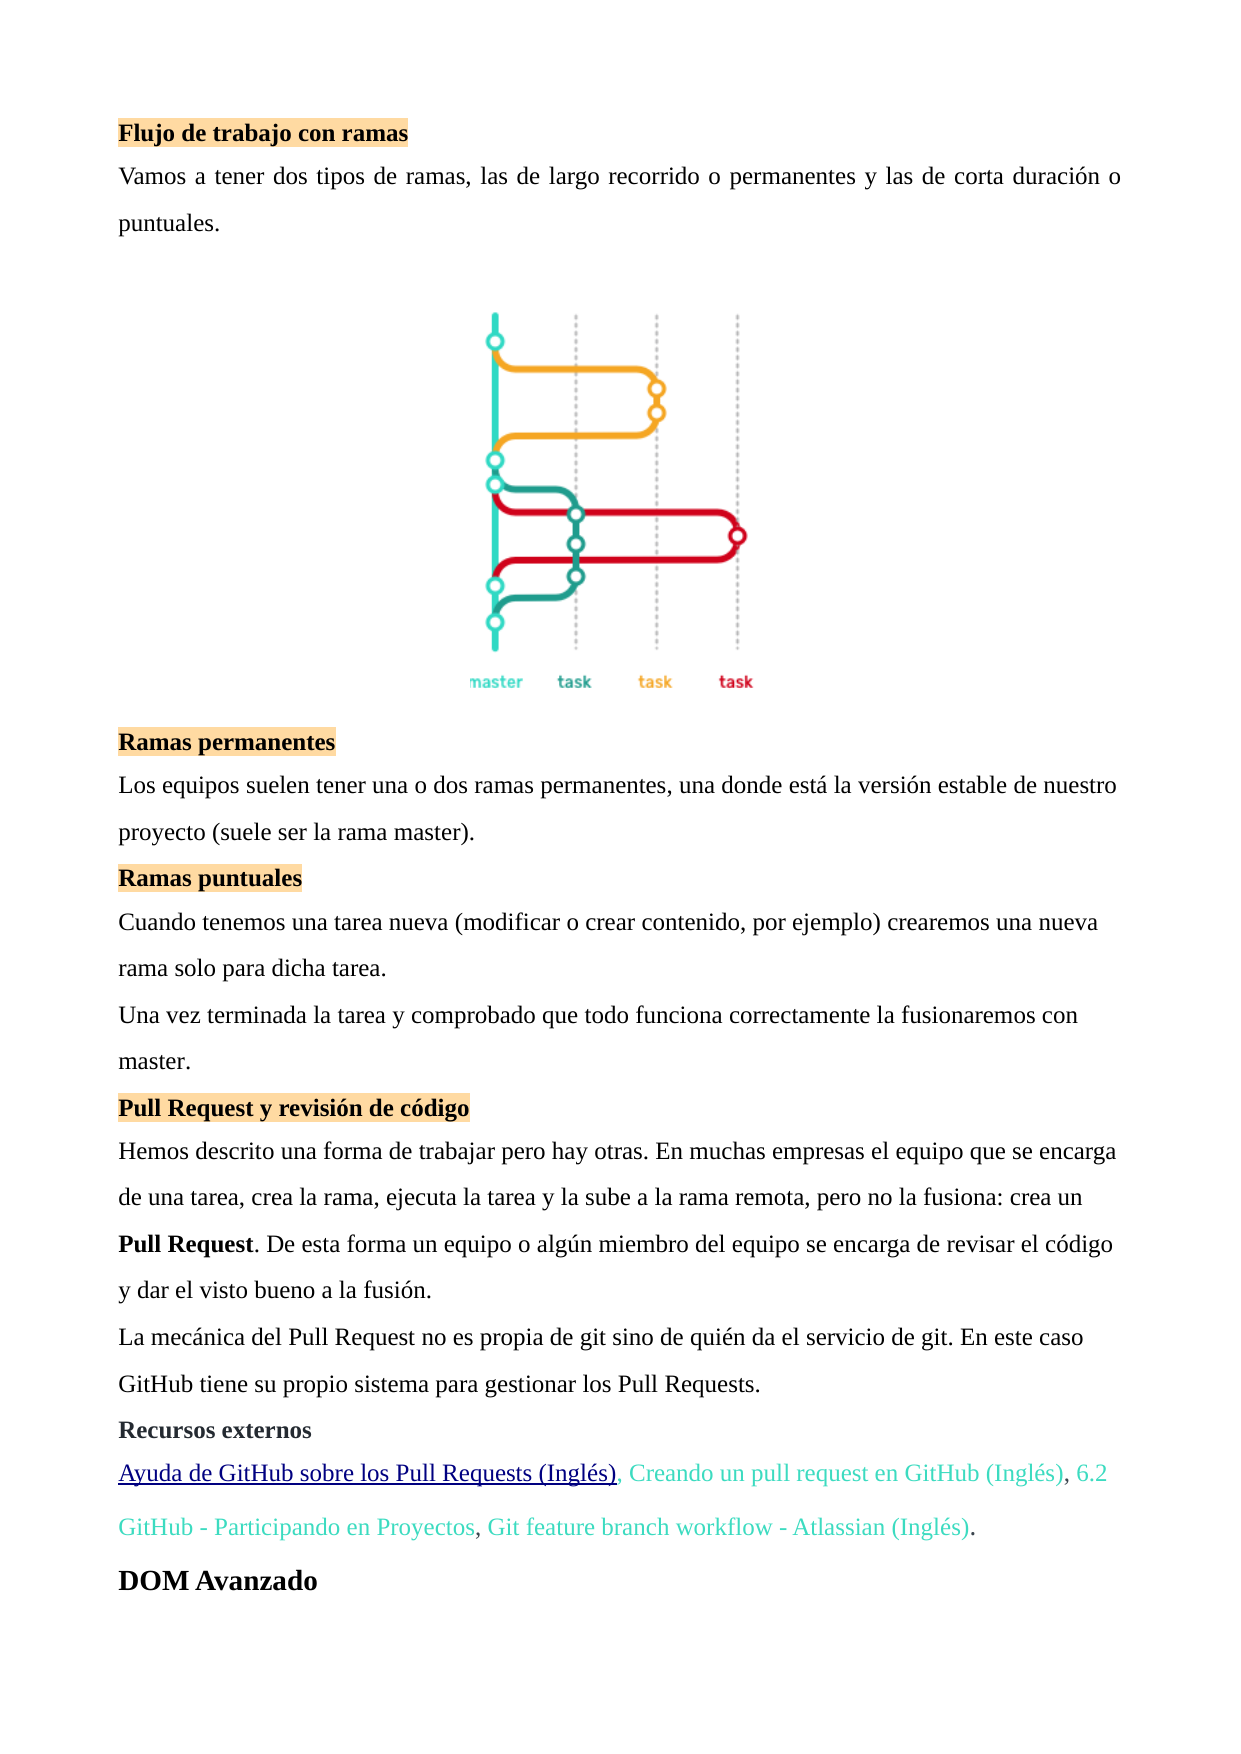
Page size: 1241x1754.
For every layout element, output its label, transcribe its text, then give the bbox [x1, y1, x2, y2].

text Hemos descrito una forma de trabajar pero hay otras. En muchas empresas el equipo que se encarga de una tarea, crea la rama, ejecuta la tarea y la sube a la rama remota, pero no la fusiona: crea un Pull Request. De esta forma un equipo o algún miembro del equipo se encarga de revisar el código y dar el visto bueno a la fusión. [118, 1136, 1122, 1304]
text Vamos a tener dos tipos de ramas, las de largo recorrido o permanentes y las de corta duración o puntuales. [118, 161, 1122, 237]
subtitle Pull Request y revisión de código [118, 1093, 1122, 1122]
list Ayuda de GitHub sobre los Pull Requests (Inglés), ​Creando un pull request en GitHub (Inglés)​, ​6.2 GitHub - Participando en Proyectos​, ​Git feature branch workflow - Atlassian (Inglés)​. [118, 1458, 1122, 1542]
picture [470, 291, 771, 715]
text DOM Avanzado [118, 1563, 1122, 1597]
subtitle Ramas permanentes [118, 727, 1122, 756]
text La mecánica del Pull Request no es propia de git sino de quién da el servicio de git. En este caso GitHub tiene su propio sistema para gestionar los Pull Requests. [118, 1322, 1122, 1397]
text Una vez terminada la tarea y comprobado que todo funciona correctamente la fusionaremos con master. [118, 1000, 1122, 1075]
subtitle Flujo de trabajo con ramas [118, 118, 1122, 147]
subtitle Ramas puntuales [118, 863, 1122, 892]
text Cuando tenemos una tarea nueva (modificar o crear contenido, por ejemplo) crearemos una nueva rama solo para dicha tarea. [118, 907, 1122, 982]
text Los equipos suelen tener una o dos ramas permanentes, una donde está la versión estable de nuestro proyecto (suele ser la rama master). [118, 770, 1122, 846]
subtitle Recursos externos [118, 1415, 1122, 1444]
